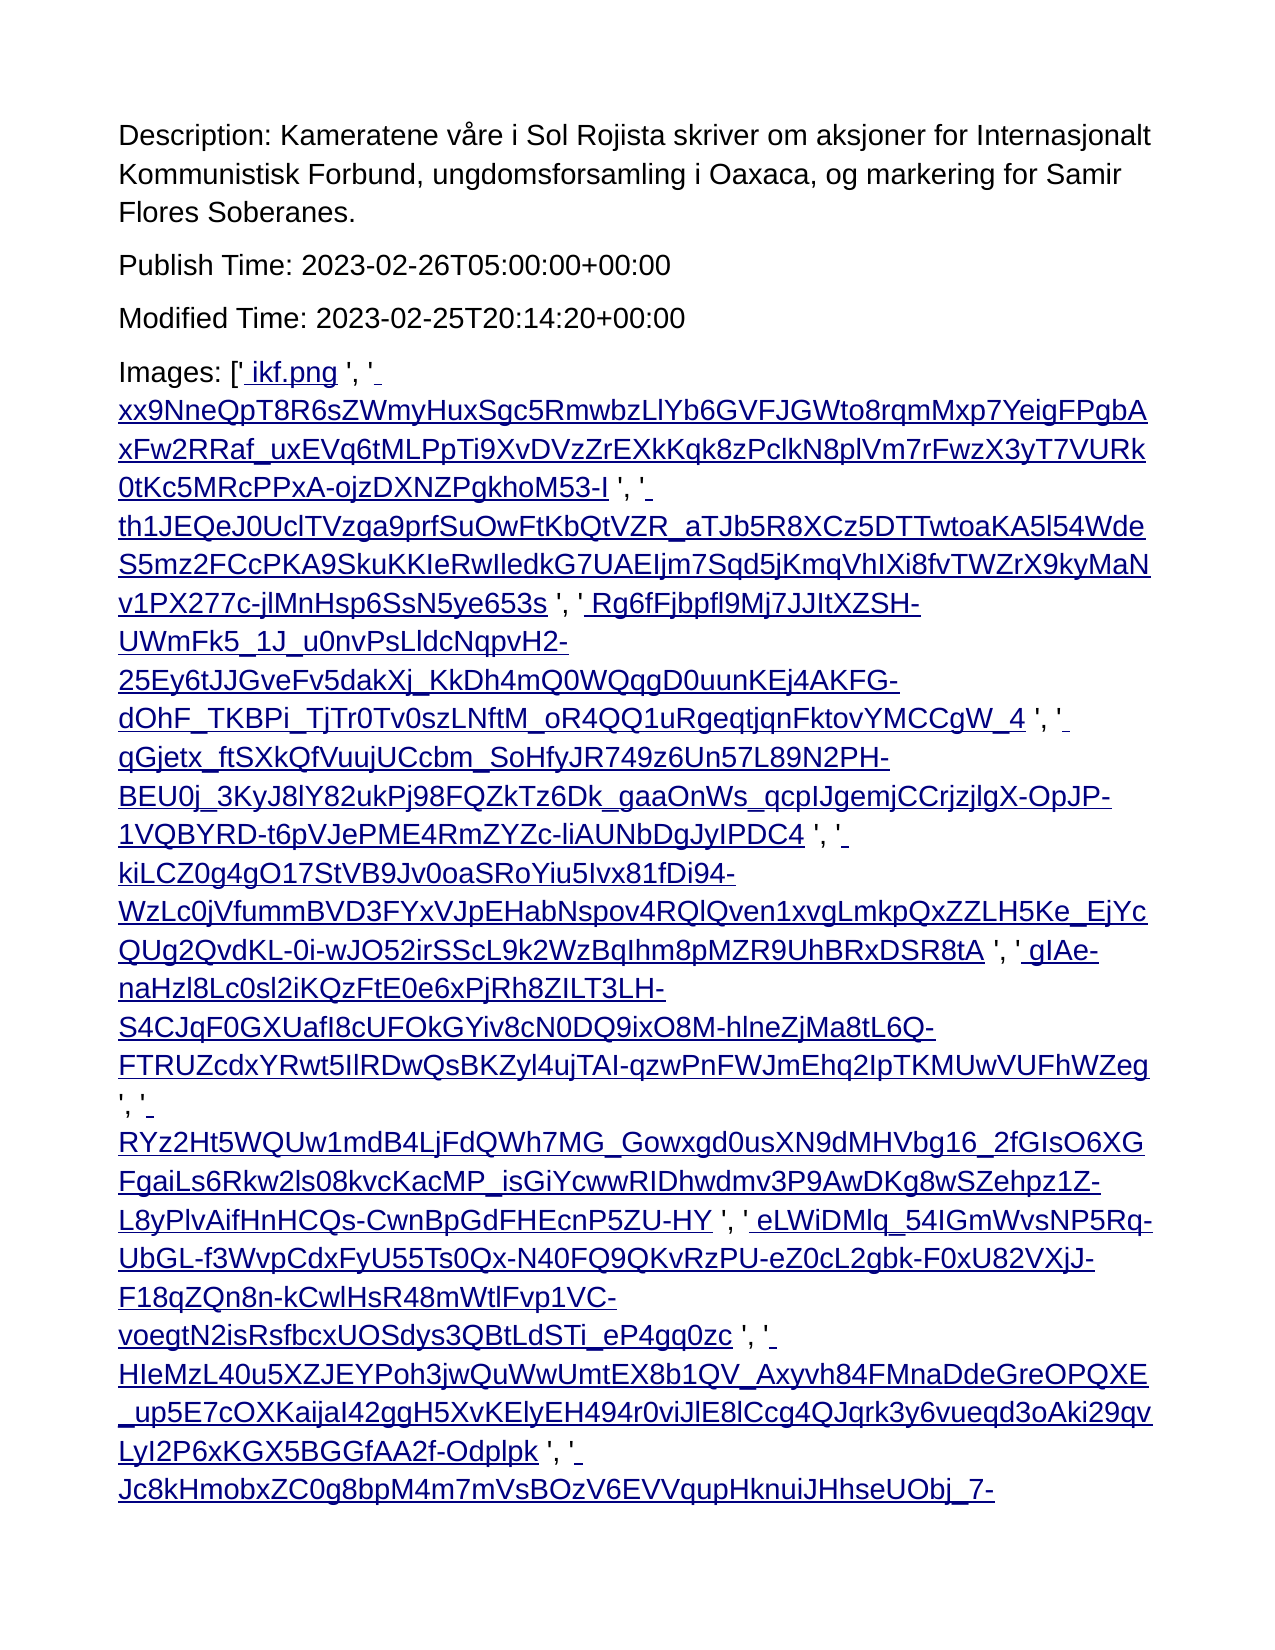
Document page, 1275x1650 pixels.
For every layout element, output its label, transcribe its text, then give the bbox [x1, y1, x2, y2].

text Images: [' ikf.png ', ' xx9NneQpT8R6sZWmyHuxSgc5RmwbzLlYb6GVFJGWto8rqmMxp7YeigFPgbAxFw2RRaf_uxEVq6tMLPpTi9XvDVzZrEXkKqk8zPclkN8plVm7rFwzX3yT7VURk0tKc5MRcPPxA-ojzDXNZPgkhoM53-I ', ' th1JEQeJ0UclTVzga9prfSuOwFtKbQtVZR_aTJb5R8XCz5DTTwtoaKA5l54WdeS5mz2FCcPKA9SkuKKIeRwIledkG7UAEIjm7Sqd5jKmqVhIXi8fvTWZrX9kyMaNv1PX277c-jlMnHsp6SsN5ye653s ', ' Rg6fFjbpfl9Mj7JJItXZSH-UWmFk5_1J_u0nvPsLldcNqpvH2-25Ey6tJJGveFv5dakXj_KkDh4mQ0WQqgD0uunKEj4AKFG-dOhF_TKBPi_TjTr0Tv0szLNftM_oR4QQ1uRgeqtjqnFktovYMCCgW_4 ', ' qGjetx_ftSXkQfVuujUCcbm_SoHfyJR749z6Un57L89N2PH-BEU0j_3KyJ8lY82ukPj98FQZkTz6Dk_gaaOnWs_qcpIJgemjCCrjzjlgX-OpJP-1VQBYRD-t6pVJePME4RmZYZc-liAUNbDgJyIPDC4 ', ' kiLCZ0g4gO17StVB9Jv0oaSRoYiu5Ivx81fDi94-WzLc0jVfummBVD3FYxVJpEHabNspov4RQlQven1xvgLmkpQxZZLH5Ke_EjYcQUg2QvdKL-0i-wJO52irSScL9k2WzBqIhm8pMZR9UhBRxDSR8tA ', ' gIAe-naHzl8Lc0sl2iKQzFtE0e6xPjRh8ZILT3LH-S4CJqF0GXUafI8cUFOkGYiv8cN0DQ9ixO8M-hlneZjMa8tL6Q-FTRUZcdxYRwt5IlRDwQsBKZyl4ujTAI-qzwPnFWJmEhq2IpTKMUwVUFhWZeg ', ' RYz2Ht5WQUw1mdB4LjFdQWh7MG_Gowxgd0usXN9dMHVbg16_2fGIsO6XGFgaiLs6Rkw2ls08kvcKacMP_isGiYcwwRIDhwdmv3P9AwDKg8wSZehpz1Z-L8yPlvAifHnHCQs-CwnBpGdFHEcnP5ZU-HY ', ' eLWiDMlq_54IGmWvsNP5Rq-UbGL-f3WvpCdxFyU55Ts0Qx-N40FQ9QKvRzPU-eZ0cL2gbk-F0xU82VXjJ-F18qZQn8n-kCwlHsR48mWtlFvp1VC-voegtN2isRsfbcxUOSdys3QBtLdSTi_eP4gq0zc ', ' HIeMzL40u5XZJEYPoh3jwQuWwUmtEX8b1QV_Axyvh84FMnaDdeGreOPQXE_up5E7cOXKaijaI42ggH5XvKElyEH494r0viJlE8lCcg4QJqrk3y6vueqd3oAki29qvLyI2P6xKGX5BGGfAA2f-Odplpk ', ' Jc8kHmobxZC0g8bpM4m7mVsBOzV6EVVqupHknuiJHhseUObj_7- [118, 354, 1157, 1506]
text Description: Kameratene våre i Sol Rojista skriver om aksjoner for Internasjonalt Kommunistisk Forbund, ungdomsforsamling i Oaxaca, og markering for Samir Flores Soberanes. [118, 118, 1157, 229]
text Publish Time: 2023-02-26T05:00:00+00:00 [118, 248, 1157, 282]
text Modified Time: 2023-02-25T20:14:20+00:00 [118, 301, 1157, 335]
